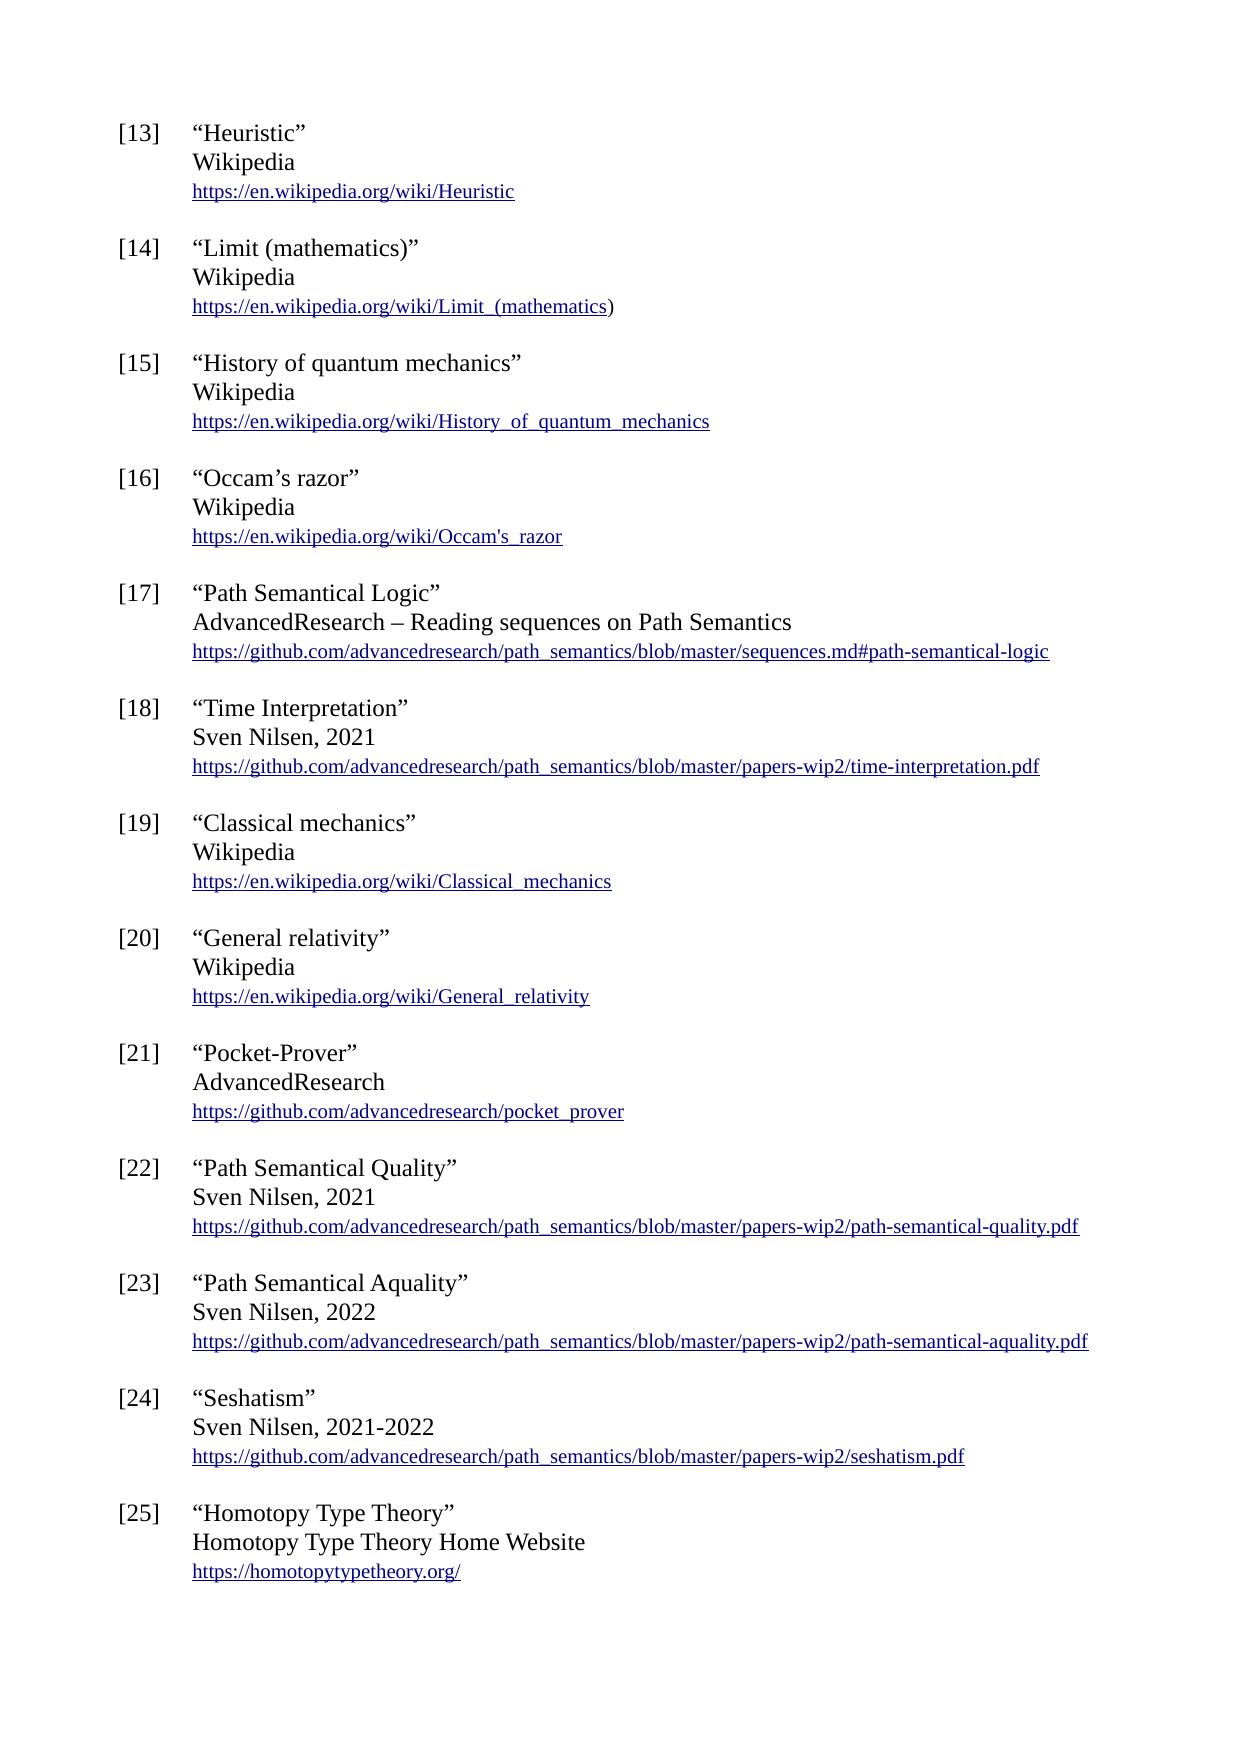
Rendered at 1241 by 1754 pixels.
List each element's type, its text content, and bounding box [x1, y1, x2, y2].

text [19] “Classical mechanics” [118, 808, 1122, 837]
text Wikipedia [118, 492, 1122, 521]
text [17] “Path Semantical Logic” [118, 578, 1122, 607]
text [24] “Seshatism” [118, 1383, 1122, 1412]
text [15] “History of quantum mechanics” [118, 348, 1122, 377]
text Sven Nilsen, 2021-2022 [118, 1412, 1122, 1441]
text https://homotopytypetheory.org/ [118, 1556, 1122, 1584]
text Wikipedia [118, 147, 1122, 176]
text [20] “General relativity” [118, 923, 1122, 952]
text https://en.wikipedia.org/wiki/Classical_mechanics [118, 866, 1122, 894]
text https://github.com/advancedresearch/pocket_prover [118, 1096, 1122, 1124]
text Sven Nilsen, 2021 [118, 722, 1122, 751]
text Homotopy Type Theory Home Website [118, 1527, 1122, 1556]
text https://github.com/advancedresearch/path_semantics/blob/master/papers-wip2/seshatism.pdf [118, 1441, 1122, 1469]
text Wikipedia [118, 837, 1122, 866]
text [22] “Path Semantical Quality” [118, 1153, 1122, 1182]
text https://github.com/advancedresearch/path_semantics/blob/master/papers-wip2/path-semantical-quality.pdf [118, 1211, 1122, 1239]
text https://github.com/advancedresearch/path_semantics/blob/master/papers-wip2/path-semantical-aquality.pdf [118, 1326, 1122, 1354]
text [13] “Heuristic” [118, 118, 1122, 147]
text https://github.com/advancedresearch/path_semantics/blob/master/papers-wip2/time-interpretation.pdf [118, 751, 1122, 779]
text [23] “Path Semantical Aquality” [118, 1268, 1122, 1297]
text https://en.wikipedia.org/wiki/Limit_(mathematics) [118, 291, 1122, 319]
text [25] “Homotopy Type Theory” [118, 1498, 1122, 1527]
text [21] “Pocket-Prover” [118, 1038, 1122, 1067]
text Sven Nilsen, 2022 [118, 1297, 1122, 1326]
text AdvancedResearch – Reading sequences on Path Semantics [118, 607, 1122, 636]
text Wikipedia [118, 377, 1122, 406]
text [16] “Occam’s razor” [118, 463, 1122, 492]
text Sven Nilsen, 2021 [118, 1182, 1122, 1211]
text Wikipedia [118, 952, 1122, 981]
text [18] “Time Interpretation” [118, 693, 1122, 722]
text Wikipedia [118, 262, 1122, 291]
text https://github.com/advancedresearch/path_semantics/blob/master/sequences.md#path-semantical-logic [118, 636, 1122, 664]
text https://en.wikipedia.org/wiki/General_relativity [118, 981, 1122, 1009]
text https://en.wikipedia.org/wiki/Occam's_razor [118, 521, 1122, 549]
text AdvancedResearch [118, 1067, 1122, 1096]
text [14] “Limit (mathematics)” [118, 233, 1122, 262]
text https://en.wikipedia.org/wiki/Heuristic [118, 176, 1122, 204]
text https://en.wikipedia.org/wiki/History_of_quantum_mechanics [118, 406, 1122, 434]
